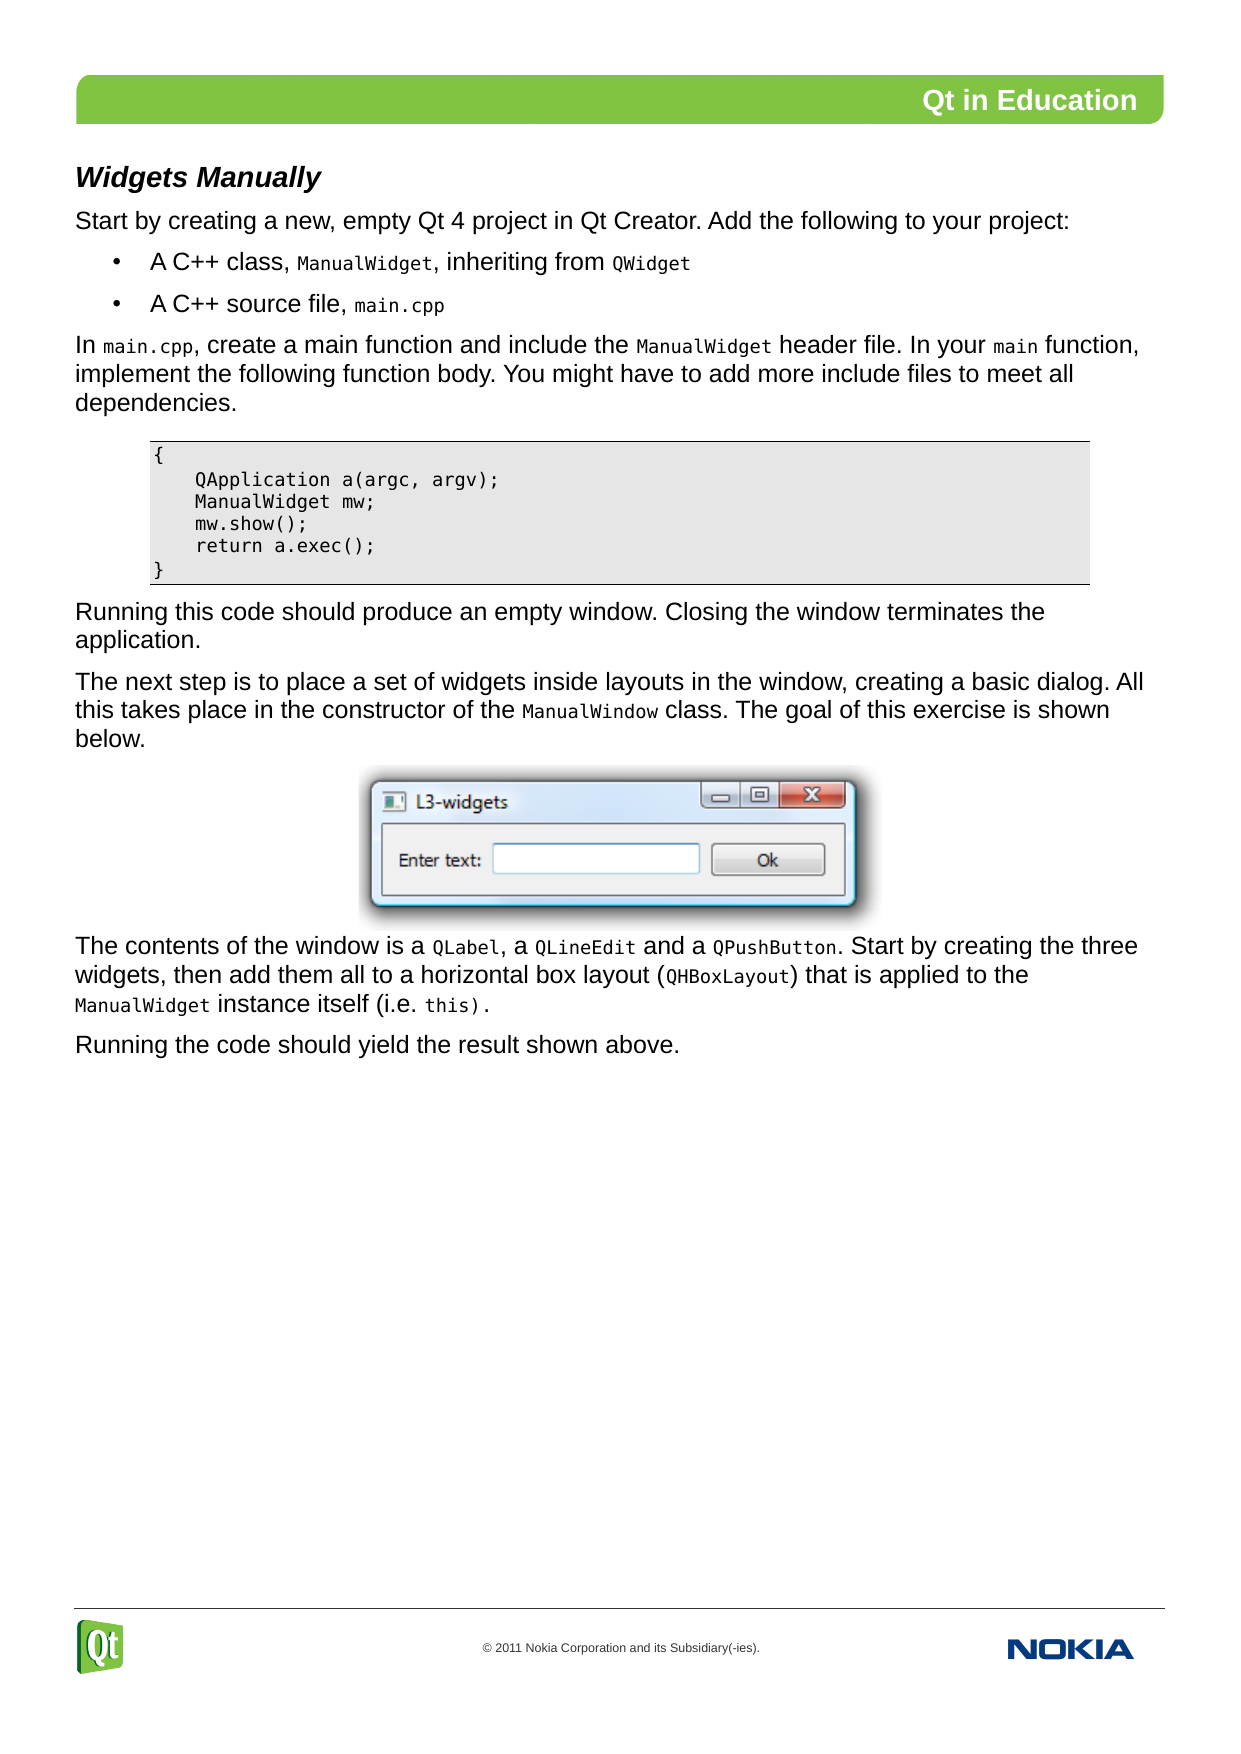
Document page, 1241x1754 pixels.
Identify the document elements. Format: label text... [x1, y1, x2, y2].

text Running the code should yield the result shown above. [75, 1030, 1165, 1058]
picture [73, 1615, 127, 1679]
picture [76, 75, 1164, 124]
text mw.show(); [150, 513, 1090, 534]
text { [150, 442, 1090, 469]
picture [978, 1610, 1164, 1688]
text Running this code should produce an empty window. Closing the window terminates the application. [75, 597, 1165, 654]
text return a.exec(); [150, 534, 1090, 556]
subtitle Widgets Manually [75, 160, 1165, 193]
text Start by creating a new, empty Qt 4 project in Qt Creator. Add the following to your project: [75, 206, 1165, 235]
text In main.cpp, create a main function and include the ManualWidget header file. In your main function, implement the following function body. You might have to add more include files to meet all dependencies. [75, 330, 1165, 416]
list A C++ class, ManualWidget, inheriting from QWidget [112, 247, 1165, 276]
text The next step is to place a set of widgets inside layouts in the window, creating a basic dialog. All this takes place in the constructor of the ManualWindow class. The goal of this exercise is shown below. [75, 667, 1165, 753]
picture [358, 765, 882, 931]
text ManualWidget mw; [150, 491, 1090, 513]
text The contents of the window is a QLabel, a QLineEdit and a QPushButton. Start by creating the three widgets, then add them all to a horizontal box layout (QHBoxLayout) that is applied to the ManualWidget instance itself (i.e. this). [75, 765, 1165, 1017]
text } [150, 556, 1090, 584]
text QApplication a(argc, argv); [150, 469, 1090, 491]
list A C++ source file, main.cpp [112, 289, 1165, 317]
